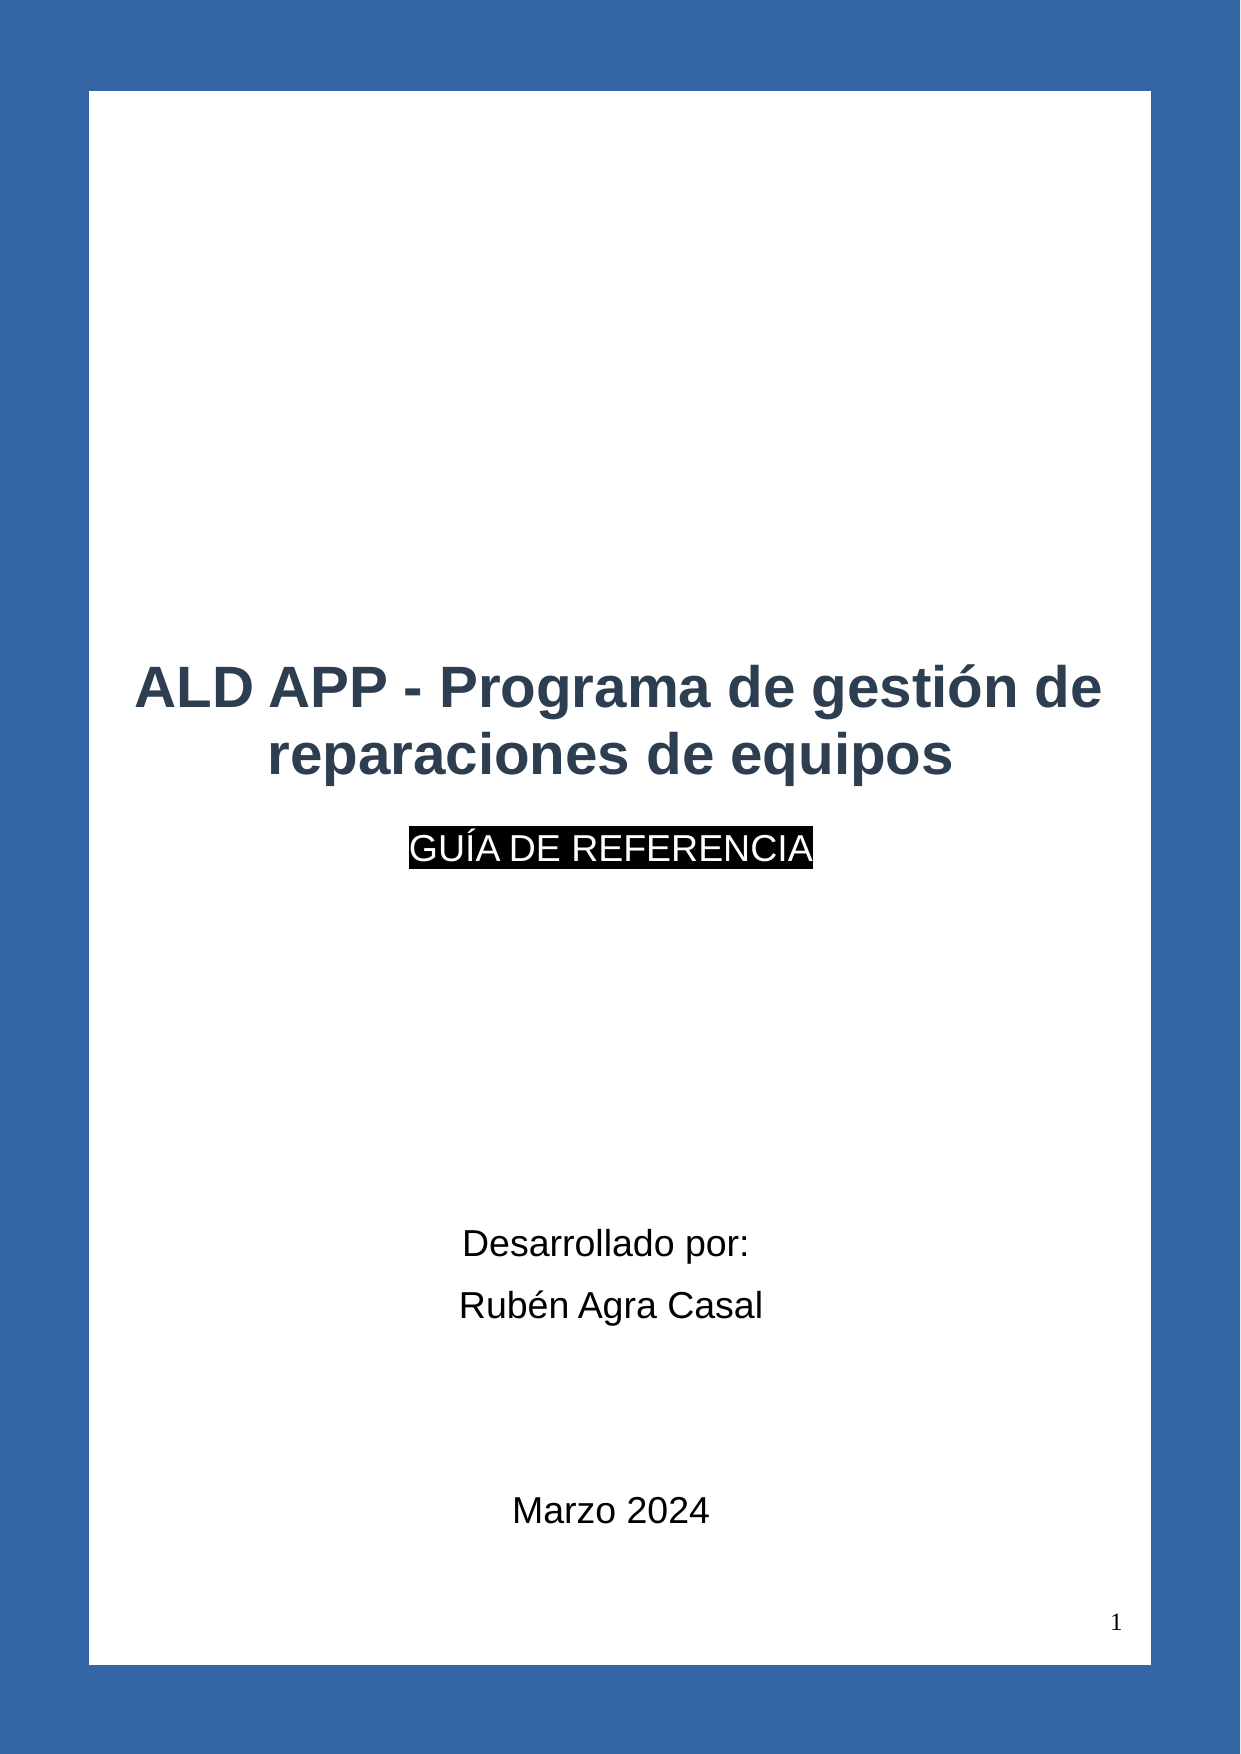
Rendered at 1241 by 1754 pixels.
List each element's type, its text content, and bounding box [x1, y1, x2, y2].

subtitle Desarrollado por: [118, 1221, 1104, 1264]
title ALD APP - Programa de gestión de reparaciones de equipos [118, 653, 1104, 787]
subtitle GUÍA DE REFERENCIA [118, 826, 1104, 869]
subtitle Rubén Agra Casal [118, 1283, 1104, 1326]
subtitle Marzo 2024 [118, 1488, 1104, 1531]
